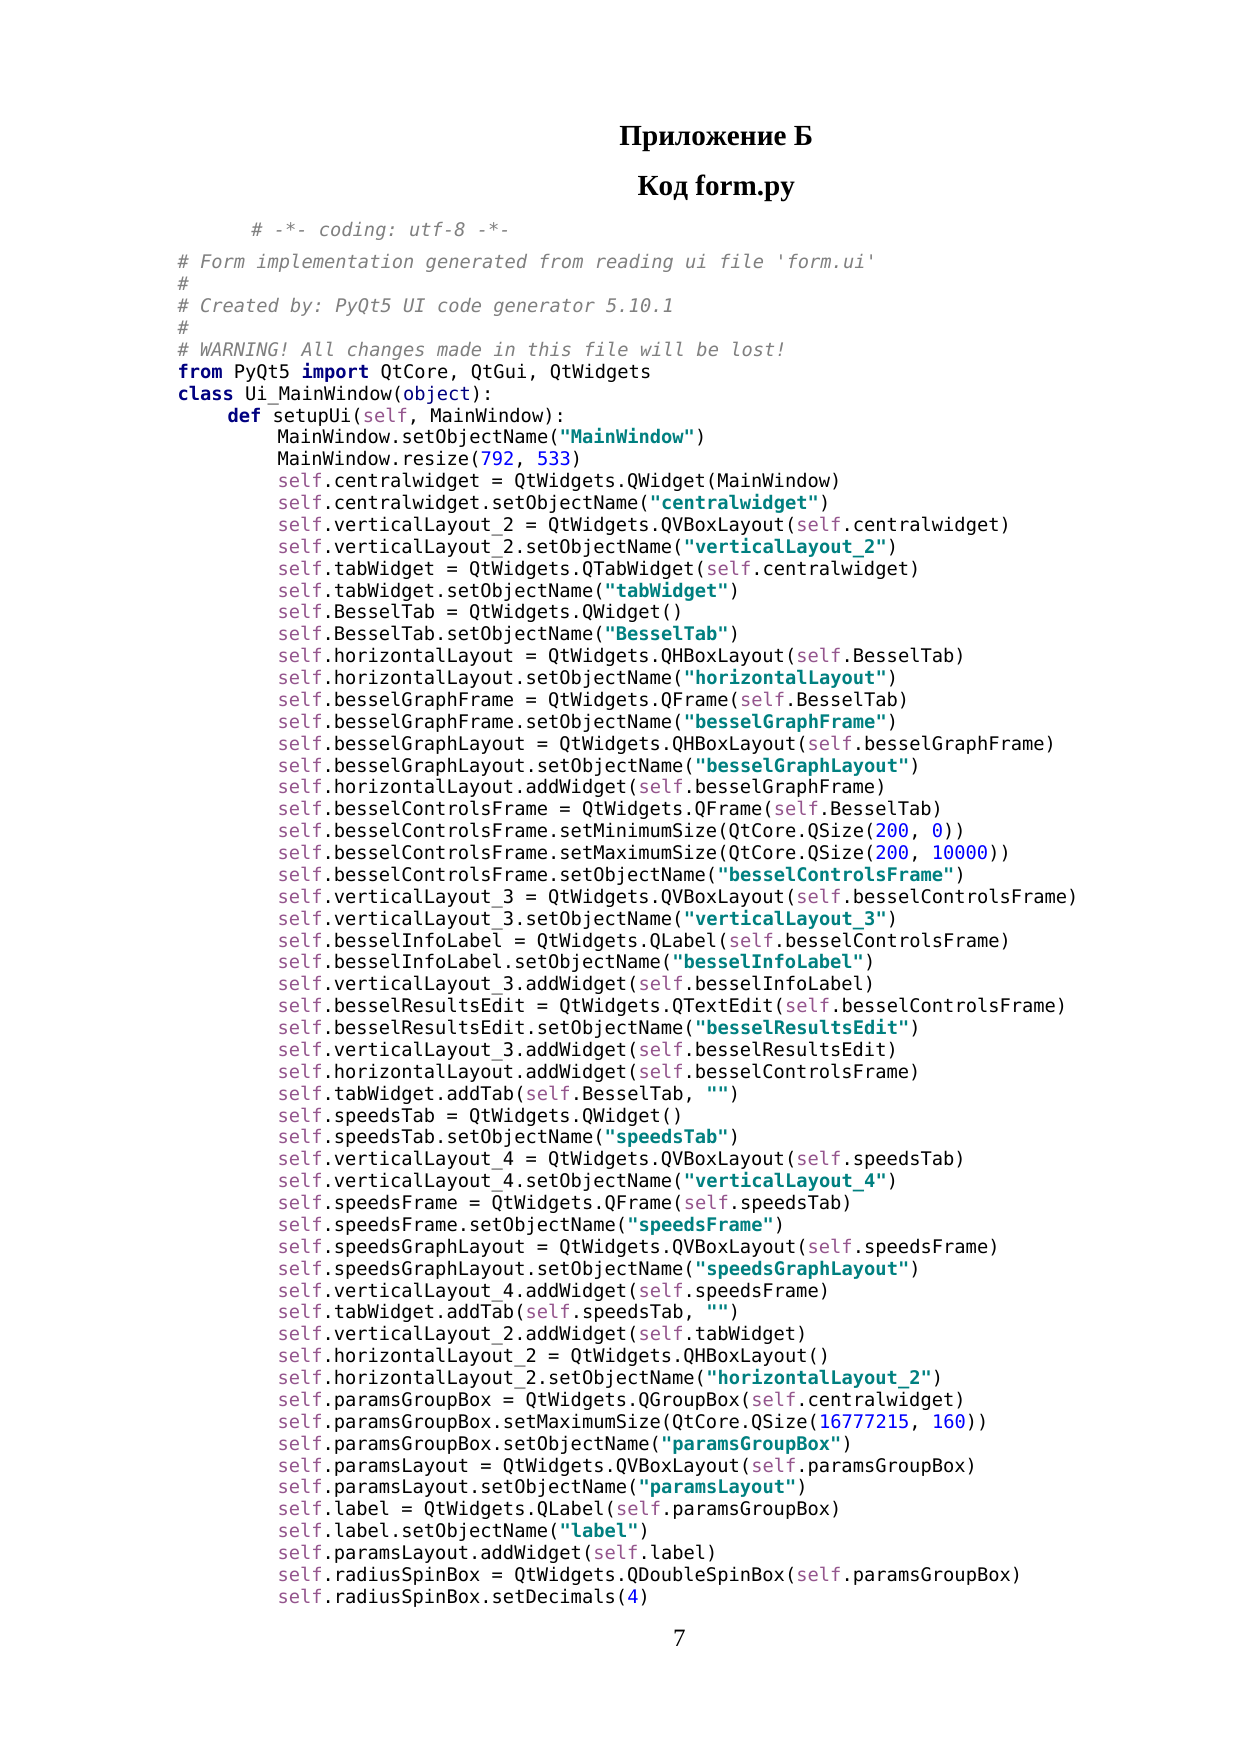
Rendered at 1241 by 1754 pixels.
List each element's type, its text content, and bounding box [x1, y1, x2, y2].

text self.verticalLayout_3 = QtWidgets.QVBoxLayout(self.besselControlsFrame) [177, 886, 1181, 908]
text self.besselResultsEdit.setObjectName("besselResultsEdit") [177, 1017, 1181, 1039]
text self.verticalLayout_2.addWidget(self.tabWidget) [177, 1323, 1181, 1345]
text self.tabWidget.addTab(self.BesselTab, "") [177, 1083, 1181, 1105]
text self.besselGraphLayout = QtWidgets.QHBoxLayout(self.besselGraphFrame) [177, 733, 1181, 755]
text Код form.py [177, 168, 1181, 202]
text self.horizontalLayout_2 = QtWidgets.QHBoxLayout() [177, 1345, 1181, 1367]
text # -*- coding: utf-8 -*- [177, 219, 1181, 241]
text MainWindow.setObjectName("MainWindow") [177, 427, 1181, 448]
text self.besselControlsFrame.setMaximumSize(QtCore.QSize(200, 10000)) [177, 842, 1181, 864]
text self.label.setObjectName("label") [177, 1520, 1181, 1542]
text self.verticalLayout_2 = QtWidgets.QVBoxLayout(self.centralwidget) [177, 514, 1181, 536]
text self.verticalLayout_2.setObjectName("verticalLayout_2") [177, 536, 1181, 558]
text self.verticalLayout_4.addWidget(self.speedsFrame) [177, 1280, 1181, 1302]
text self.horizontalLayout.addWidget(self.besselGraphFrame) [177, 777, 1181, 798]
text self.horizontalLayout = QtWidgets.QHBoxLayout(self.BesselTab) [177, 645, 1181, 667]
text # Created by: PyQt5 UI code generator 5.10.1 [177, 295, 1181, 317]
text self.paramsLayout.addWidget(self.label) [177, 1542, 1181, 1564]
text def setupUi(self, MainWindow): [177, 405, 1181, 427]
text self.speedsFrame.setObjectName("speedsFrame") [177, 1214, 1181, 1236]
text self.paramsLayout = QtWidgets.QVBoxLayout(self.paramsGroupBox) [177, 1455, 1181, 1477]
text self.radiusSpinBox = QtWidgets.QDoubleSpinBox(self.paramsGroupBox) [177, 1564, 1181, 1586]
text self.BesselTab = QtWidgets.QWidget() [177, 602, 1181, 623]
text self.centralwidget.setObjectName("centralwidget") [177, 492, 1181, 514]
text self.speedsTab.setObjectName("speedsTab") [177, 1127, 1181, 1148]
text self.BesselTab.setObjectName("BesselTab") [177, 623, 1181, 645]
text self.radiusSpinBox.setDecimals(4) [177, 1586, 1181, 1608]
text self.besselControlsFrame = QtWidgets.QFrame(self.BesselTab) [177, 798, 1181, 820]
text self.tabWidget.addTab(self.speedsTab, "") [177, 1302, 1181, 1323]
text self.speedsTab = QtWidgets.QWidget() [177, 1105, 1181, 1127]
text self.centralwidget = QtWidgets.QWidget(MainWindow) [177, 470, 1181, 492]
text self.besselInfoLabel = QtWidgets.QLabel(self.besselControlsFrame) [177, 930, 1181, 952]
text self.horizontalLayout.addWidget(self.besselControlsFrame) [177, 1061, 1181, 1083]
text self.besselGraphFrame.setObjectName("besselGraphFrame") [177, 711, 1181, 733]
text self.verticalLayout_3.addWidget(self.besselInfoLabel) [177, 973, 1181, 995]
text Приложение Б [177, 118, 1181, 152]
text # Form implementation generated from reading ui file 'form.ui' [177, 252, 1181, 273]
text self.speedsGraphLayout.setObjectName("speedsGraphLayout") [177, 1258, 1181, 1280]
text class Ui_MainWindow(object): [177, 383, 1181, 405]
text self.besselControlsFrame.setMinimumSize(QtCore.QSize(200, 0)) [177, 820, 1181, 842]
text self.horizontalLayout.setObjectName("horizontalLayout") [177, 667, 1181, 689]
text self.speedsGraphLayout = QtWidgets.QVBoxLayout(self.speedsFrame) [177, 1236, 1181, 1258]
text self.horizontalLayout_2.setObjectName("horizontalLayout_2") [177, 1367, 1181, 1389]
text self.besselInfoLabel.setObjectName("besselInfoLabel") [177, 952, 1181, 973]
text self.paramsGroupBox.setObjectName("paramsGroupBox") [177, 1433, 1181, 1455]
text self.paramsGroupBox.setMaximumSize(QtCore.QSize(16777215, 160)) [177, 1411, 1181, 1433]
text self.paramsGroupBox = QtWidgets.QGroupBox(self.centralwidget) [177, 1389, 1181, 1411]
text self.label = QtWidgets.QLabel(self.paramsGroupBox) [177, 1498, 1181, 1520]
text self.besselResultsEdit = QtWidgets.QTextEdit(self.besselControlsFrame) [177, 995, 1181, 1017]
text self.verticalLayout_4.setObjectName("verticalLayout_4") [177, 1170, 1181, 1192]
text self.verticalLayout_3.setObjectName("verticalLayout_3") [177, 908, 1181, 930]
text self.besselGraphLayout.setObjectName("besselGraphLayout") [177, 755, 1181, 777]
text self.tabWidget.setObjectName("tabWidget") [177, 580, 1181, 602]
text self.paramsLayout.setObjectName("paramsLayout") [177, 1477, 1181, 1498]
text MainWindow.resize(792, 533) [177, 448, 1181, 470]
text self.verticalLayout_3.addWidget(self.besselResultsEdit) [177, 1039, 1181, 1061]
text self.besselGraphFrame = QtWidgets.QFrame(self.BesselTab) [177, 689, 1181, 711]
text # [177, 273, 1181, 295]
text from PyQt5 import QtCore, QtGui, QtWidgets [177, 361, 1181, 383]
text self.tabWidget = QtWidgets.QTabWidget(self.centralwidget) [177, 558, 1181, 580]
text # [177, 317, 1181, 339]
text self.verticalLayout_4 = QtWidgets.QVBoxLayout(self.speedsTab) [177, 1148, 1181, 1170]
text self.besselControlsFrame.setObjectName("besselControlsFrame") [177, 864, 1181, 886]
text # WARNING! All changes made in this file will be lost! [177, 339, 1181, 361]
text self.speedsFrame = QtWidgets.QFrame(self.speedsTab) [177, 1192, 1181, 1214]
